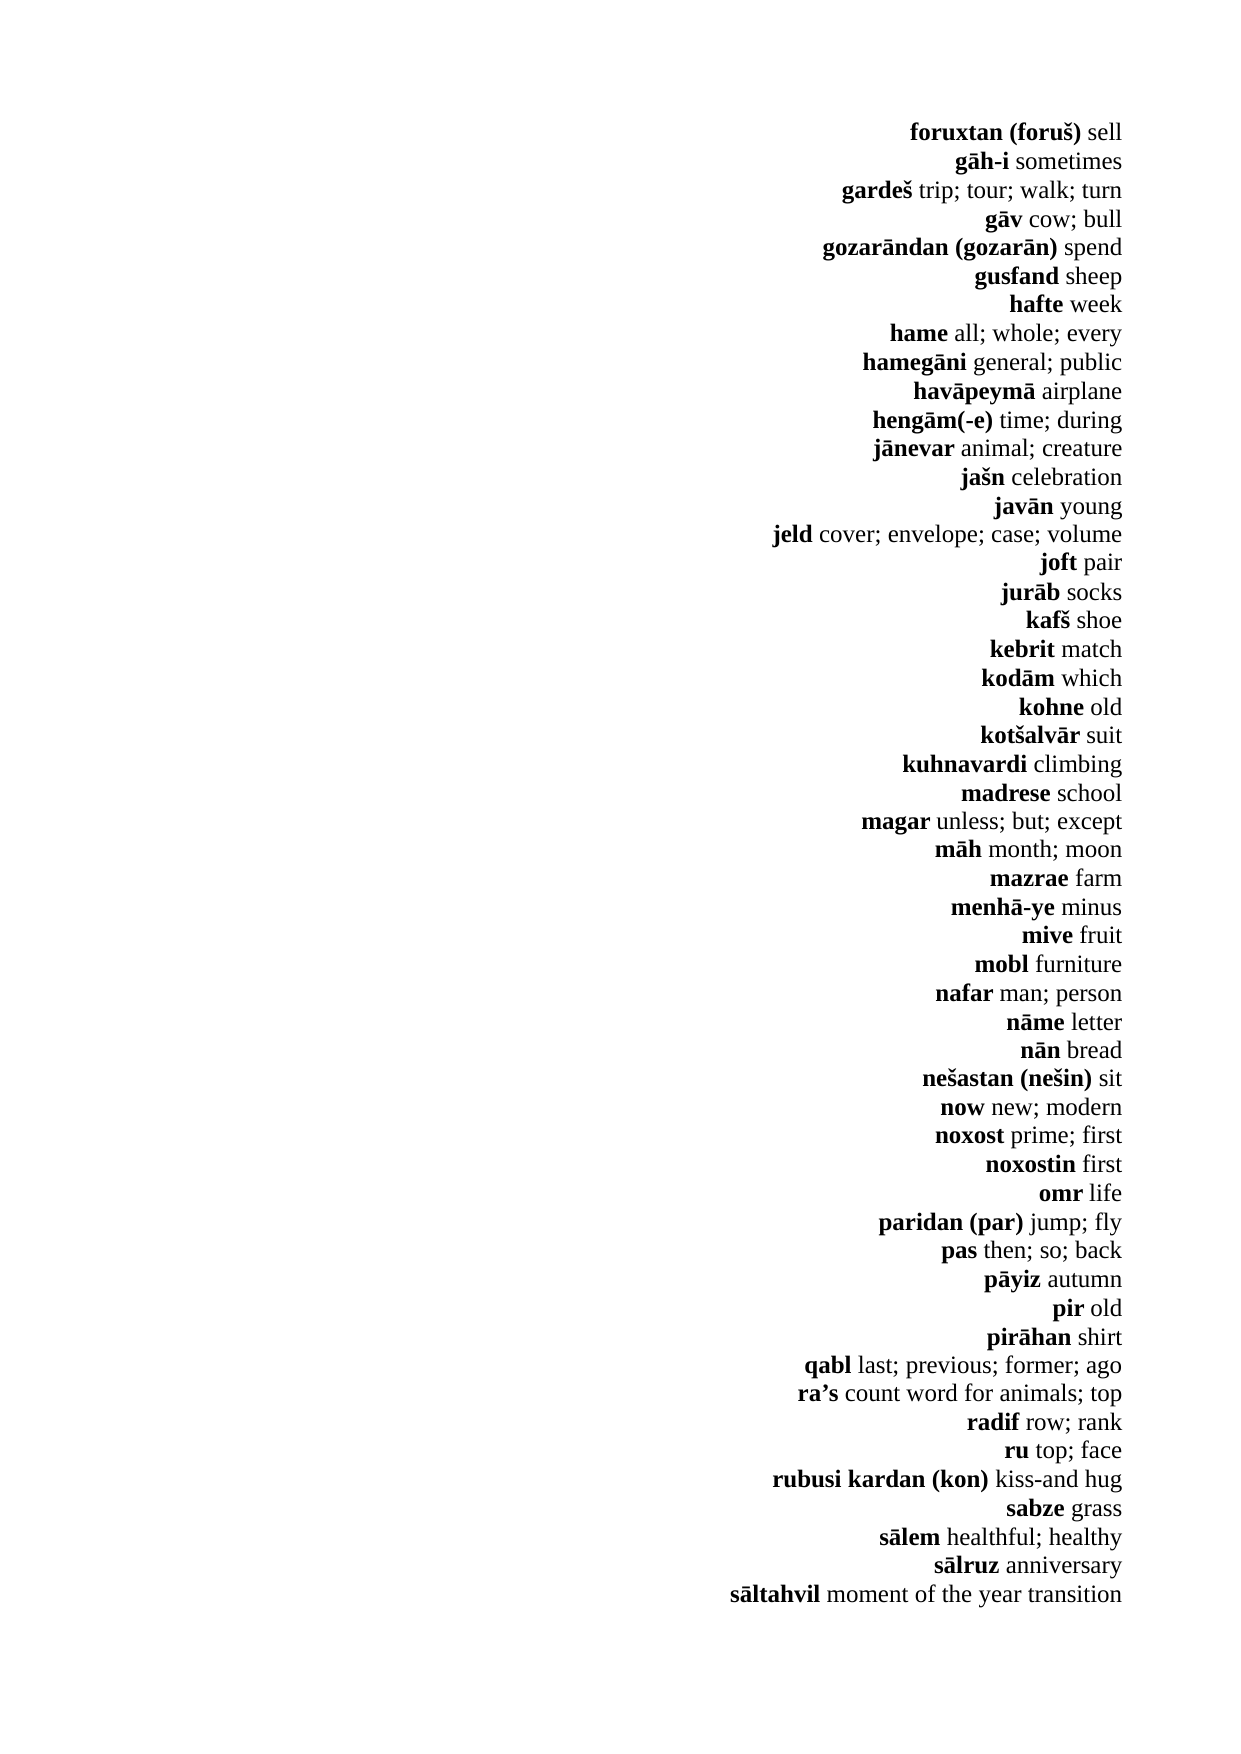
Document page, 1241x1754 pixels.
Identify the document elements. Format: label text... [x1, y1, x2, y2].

text mazrae farm [118, 863, 1122, 892]
text kodām which [118, 663, 1122, 692]
text gāv cow; bull [118, 204, 1122, 232]
text javān young [118, 491, 1122, 520]
text kebrit match [118, 634, 1122, 663]
text omr life [118, 1178, 1122, 1207]
text foruxtan (foruš) sell [118, 118, 1122, 147]
text pir old [118, 1293, 1122, 1322]
text hafte week [118, 290, 1122, 318]
text sāltahvil moment of the year transition [118, 1579, 1122, 1608]
text jeld cover; envelope; case; volume [118, 520, 1122, 548]
text jānevar animal; creature [118, 433, 1122, 462]
text nafar man; person [118, 978, 1122, 1007]
text havāpeymā airplane [118, 376, 1122, 405]
text hamegāni general; public [118, 347, 1122, 376]
text pas then; so; back [118, 1235, 1122, 1264]
text hame all; whole; every [118, 318, 1122, 347]
text sālruz anniversary [118, 1551, 1122, 1579]
text joft pair [118, 548, 1122, 577]
text sālem healthful; healthy [118, 1522, 1122, 1551]
text hengām(-e) time; during [118, 405, 1122, 433]
text kohne old [118, 692, 1122, 720]
text pirāhan shirt [118, 1322, 1122, 1350]
text paridan (par) jump; fly [118, 1207, 1122, 1235]
text mobl furniture [118, 949, 1122, 978]
text jurāb socks [118, 577, 1122, 605]
text gusfand sheep [118, 261, 1122, 290]
text kuhnavardi climbing [118, 749, 1122, 778]
text māh month; moon [118, 835, 1122, 863]
text sabze grass [118, 1493, 1122, 1522]
text kafš shoe [118, 605, 1122, 634]
text gardeš trip; tour; walk; turn [118, 175, 1122, 204]
text pāyiz autumn [118, 1264, 1122, 1293]
text gāh-i sometimes [118, 147, 1122, 175]
text mive fruit [118, 921, 1122, 949]
text nāme letter [118, 1007, 1122, 1036]
text nān bread [118, 1036, 1122, 1064]
text ra’s count word for animals; top [118, 1379, 1122, 1407]
text nešastan (nešin) sit [118, 1064, 1122, 1092]
text madrese school [118, 778, 1122, 807]
text jašn celebration [118, 462, 1122, 491]
text rubusi kardan (kon) kiss-and hug [118, 1464, 1122, 1493]
text kotšalvār suit [118, 720, 1122, 749]
text ru top; face [118, 1436, 1122, 1464]
text menhā-ye minus [118, 892, 1122, 921]
text gozarāndan (gozarān) spend [118, 232, 1122, 261]
text qabl last; previous; former; ago [118, 1350, 1122, 1379]
text now new; modern [118, 1092, 1122, 1121]
text noxostin first [118, 1149, 1122, 1178]
text radif row; rank [118, 1407, 1122, 1436]
text noxost prime; first [118, 1121, 1122, 1149]
text magar unless; but; except [118, 807, 1122, 835]
